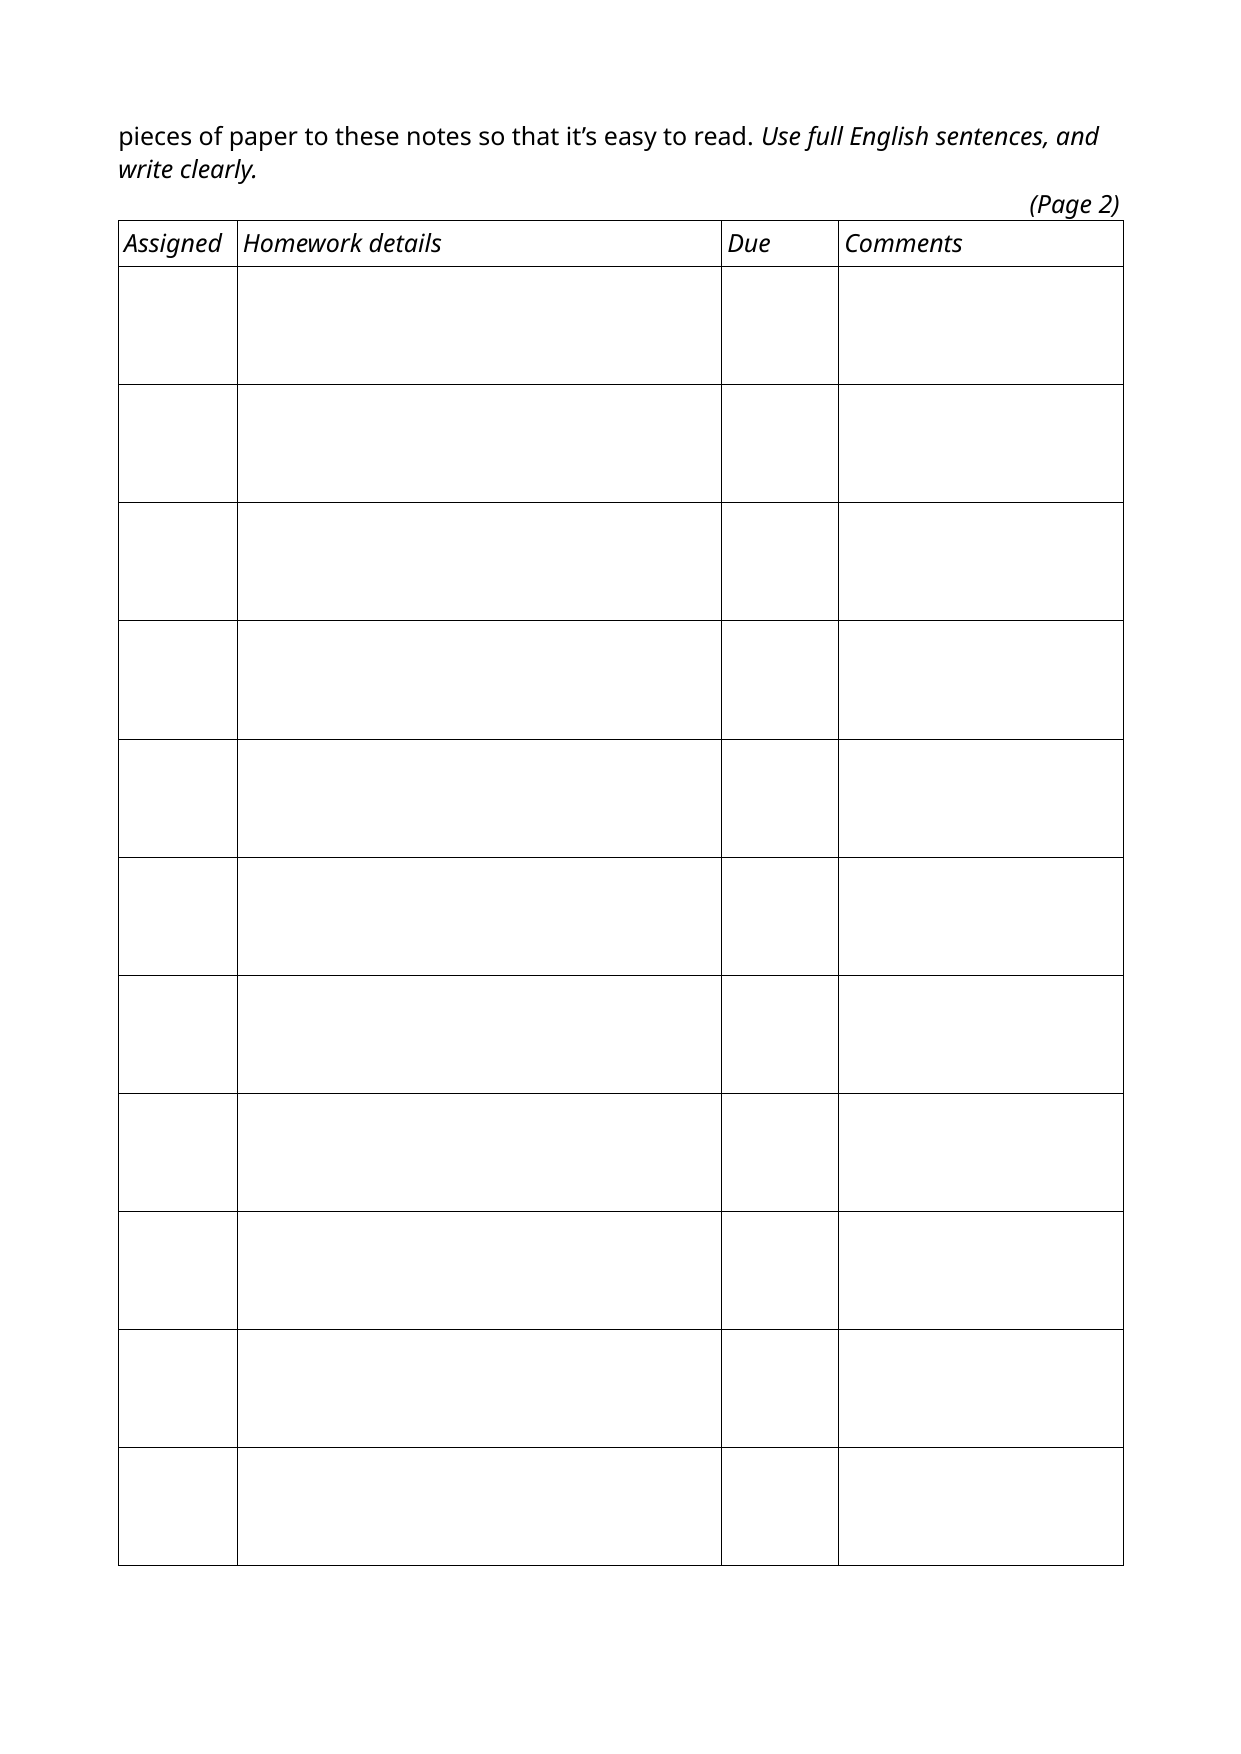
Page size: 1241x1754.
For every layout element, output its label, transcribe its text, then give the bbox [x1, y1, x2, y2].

table_cell [839, 267, 1123, 384]
table_cell [119, 621, 237, 738]
table_cell [238, 385, 721, 502]
table_cell [722, 976, 838, 1093]
table_cell [119, 740, 237, 857]
table_cell [119, 267, 237, 384]
table_header Due [722, 221, 838, 266]
table_cell [722, 267, 838, 384]
text pieces of paper to these notes so that it’s easy to read. Use full English sentences, and write clearly. [118, 118, 1122, 186]
table_cell [839, 621, 1123, 738]
table_cell [119, 1094, 237, 1211]
table_cell [722, 385, 838, 502]
table_cell [722, 1212, 838, 1329]
table_cell [238, 1448, 721, 1565]
table_header Comments [839, 221, 1123, 266]
table_cell [722, 1448, 838, 1565]
table_cell [238, 740, 721, 857]
table_cell [119, 858, 237, 975]
table_cell [839, 1094, 1123, 1211]
table_cell [238, 1212, 721, 1329]
table_cell [119, 976, 237, 1093]
table_cell [119, 503, 237, 620]
table_cell [722, 740, 838, 857]
table_cell [238, 267, 721, 384]
table_cell [839, 976, 1123, 1093]
text (Page 2) [118, 186, 1122, 220]
table_header Homework details [238, 221, 721, 266]
table_cell [839, 385, 1123, 502]
table_cell [119, 1330, 237, 1447]
table_cell [839, 1212, 1123, 1329]
table_cell [839, 740, 1123, 857]
table_cell [119, 1448, 237, 1565]
table_cell [722, 858, 838, 975]
table_cell [839, 503, 1123, 620]
table_cell [238, 976, 721, 1093]
table_cell [238, 1330, 721, 1447]
table_cell [722, 1330, 838, 1447]
table_cell [839, 1330, 1123, 1447]
table_cell [119, 385, 237, 502]
table_cell [839, 1448, 1123, 1565]
table_cell [839, 858, 1123, 975]
table_cell [722, 1094, 838, 1211]
table_cell [238, 1094, 721, 1211]
table_cell [722, 621, 838, 738]
table_cell [119, 1212, 237, 1329]
table_cell [238, 858, 721, 975]
table_cell [238, 503, 721, 620]
table_cell [722, 503, 838, 620]
table_cell [238, 621, 721, 738]
table_header Assigned [119, 221, 237, 266]
